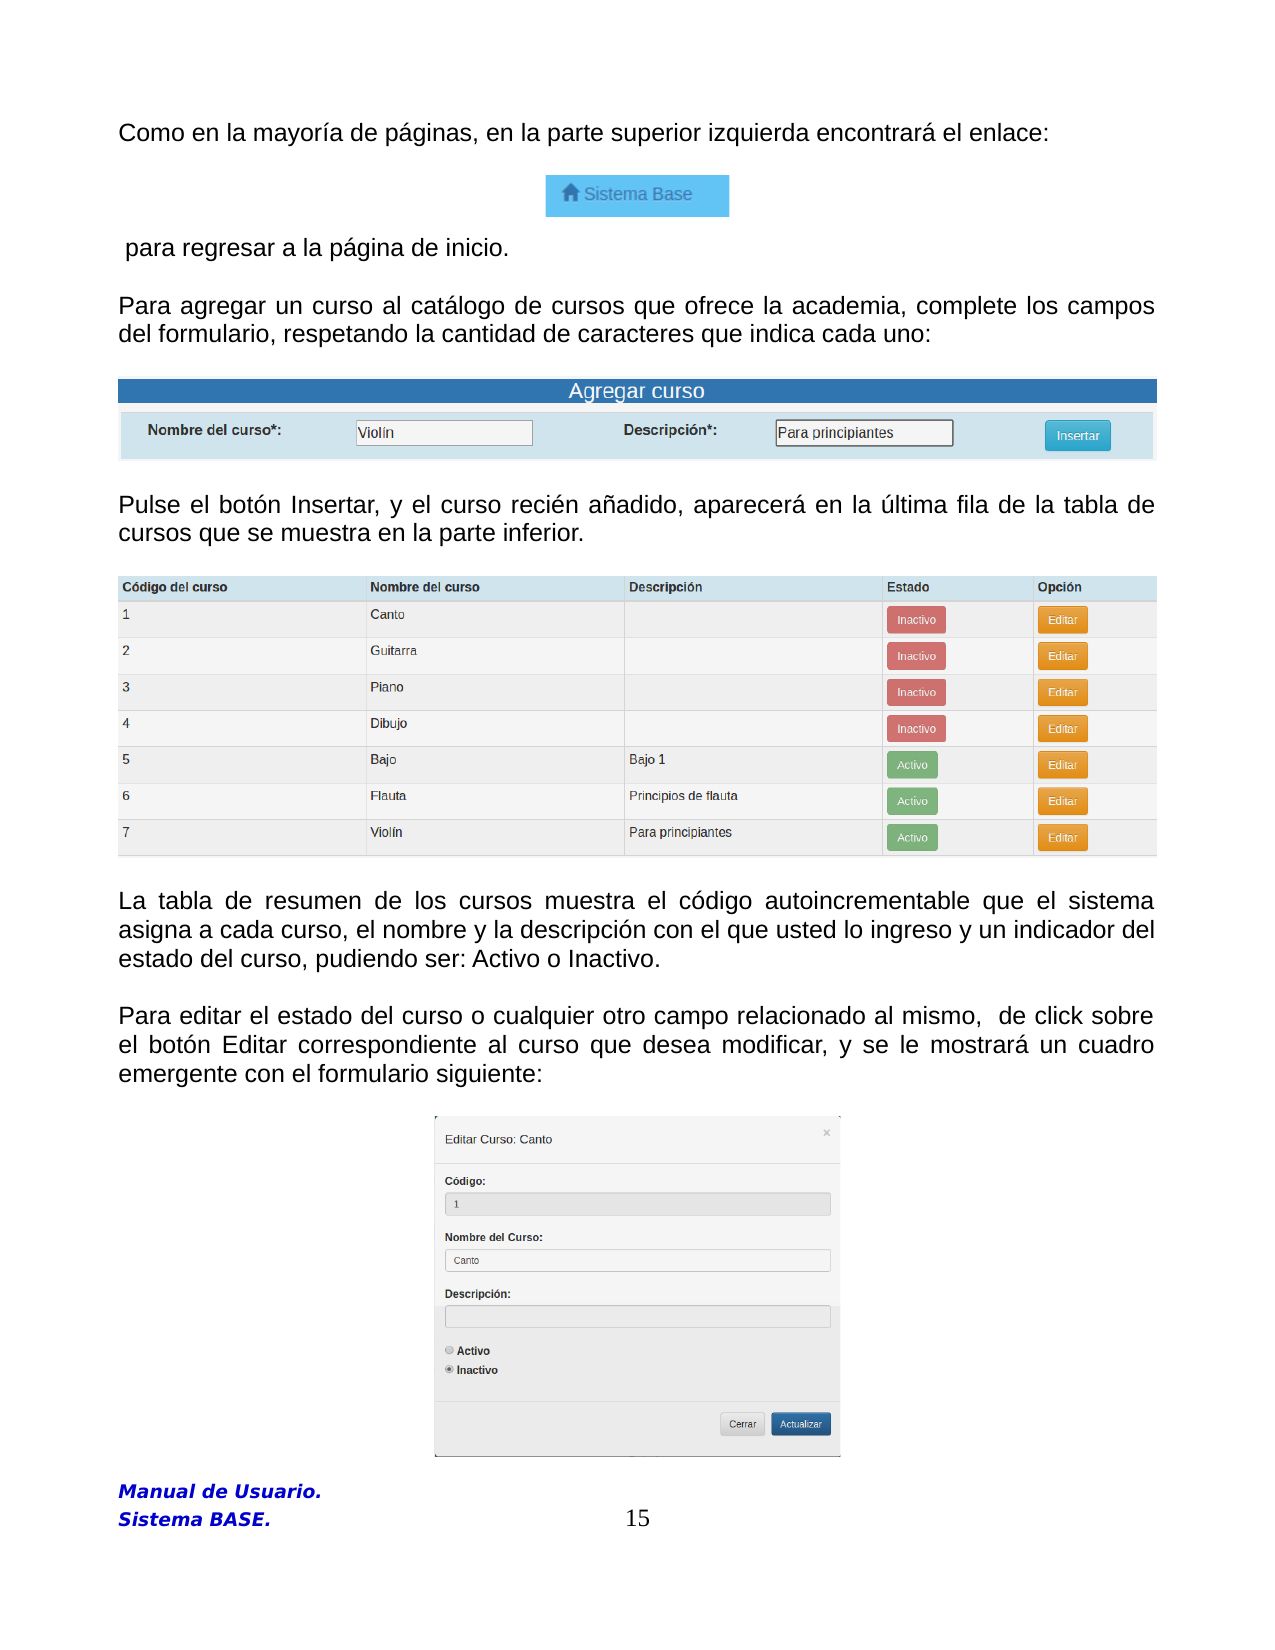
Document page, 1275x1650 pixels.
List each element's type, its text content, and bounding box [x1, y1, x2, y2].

picture [118, 376, 1157, 461]
text Como en la mayoría de páginas, en la parte superior izquierda encontrará el enlace: [118, 118, 1157, 147]
picture [434, 1116, 841, 1457]
text para regresar a la página de inicio. [118, 233, 1157, 262]
text Para editar el estado del curso o cualquier otro campo relacionado al mismo, de click sobre el botón Editar correspondiente al curso que desea modificar, y se le mostrará un cuadro emergente con el formulario siguiente: [118, 1001, 1157, 1088]
text La tabla de resumen de los cursos muestra el código autoincrementable que el sistema asigna a cada curso, el nombre y la descripción con el que usted lo ingreso y un indicador del estado del curso, pudiendo ser: Activo o Inactivo. [118, 886, 1157, 973]
text Para agregar un curso al catálogo de cursos que ofrece la academia, complete los campos del formulario, respetando la cantidad de caracteres que indica cada uno: [118, 291, 1157, 348]
picture [545, 175, 730, 217]
picture [118, 576, 1157, 858]
text Pulse el botón Insertar, y el curso recién añadido, aparecerá en la última fila de la tabla de cursos que se muestra en la parte inferior. [118, 490, 1157, 547]
